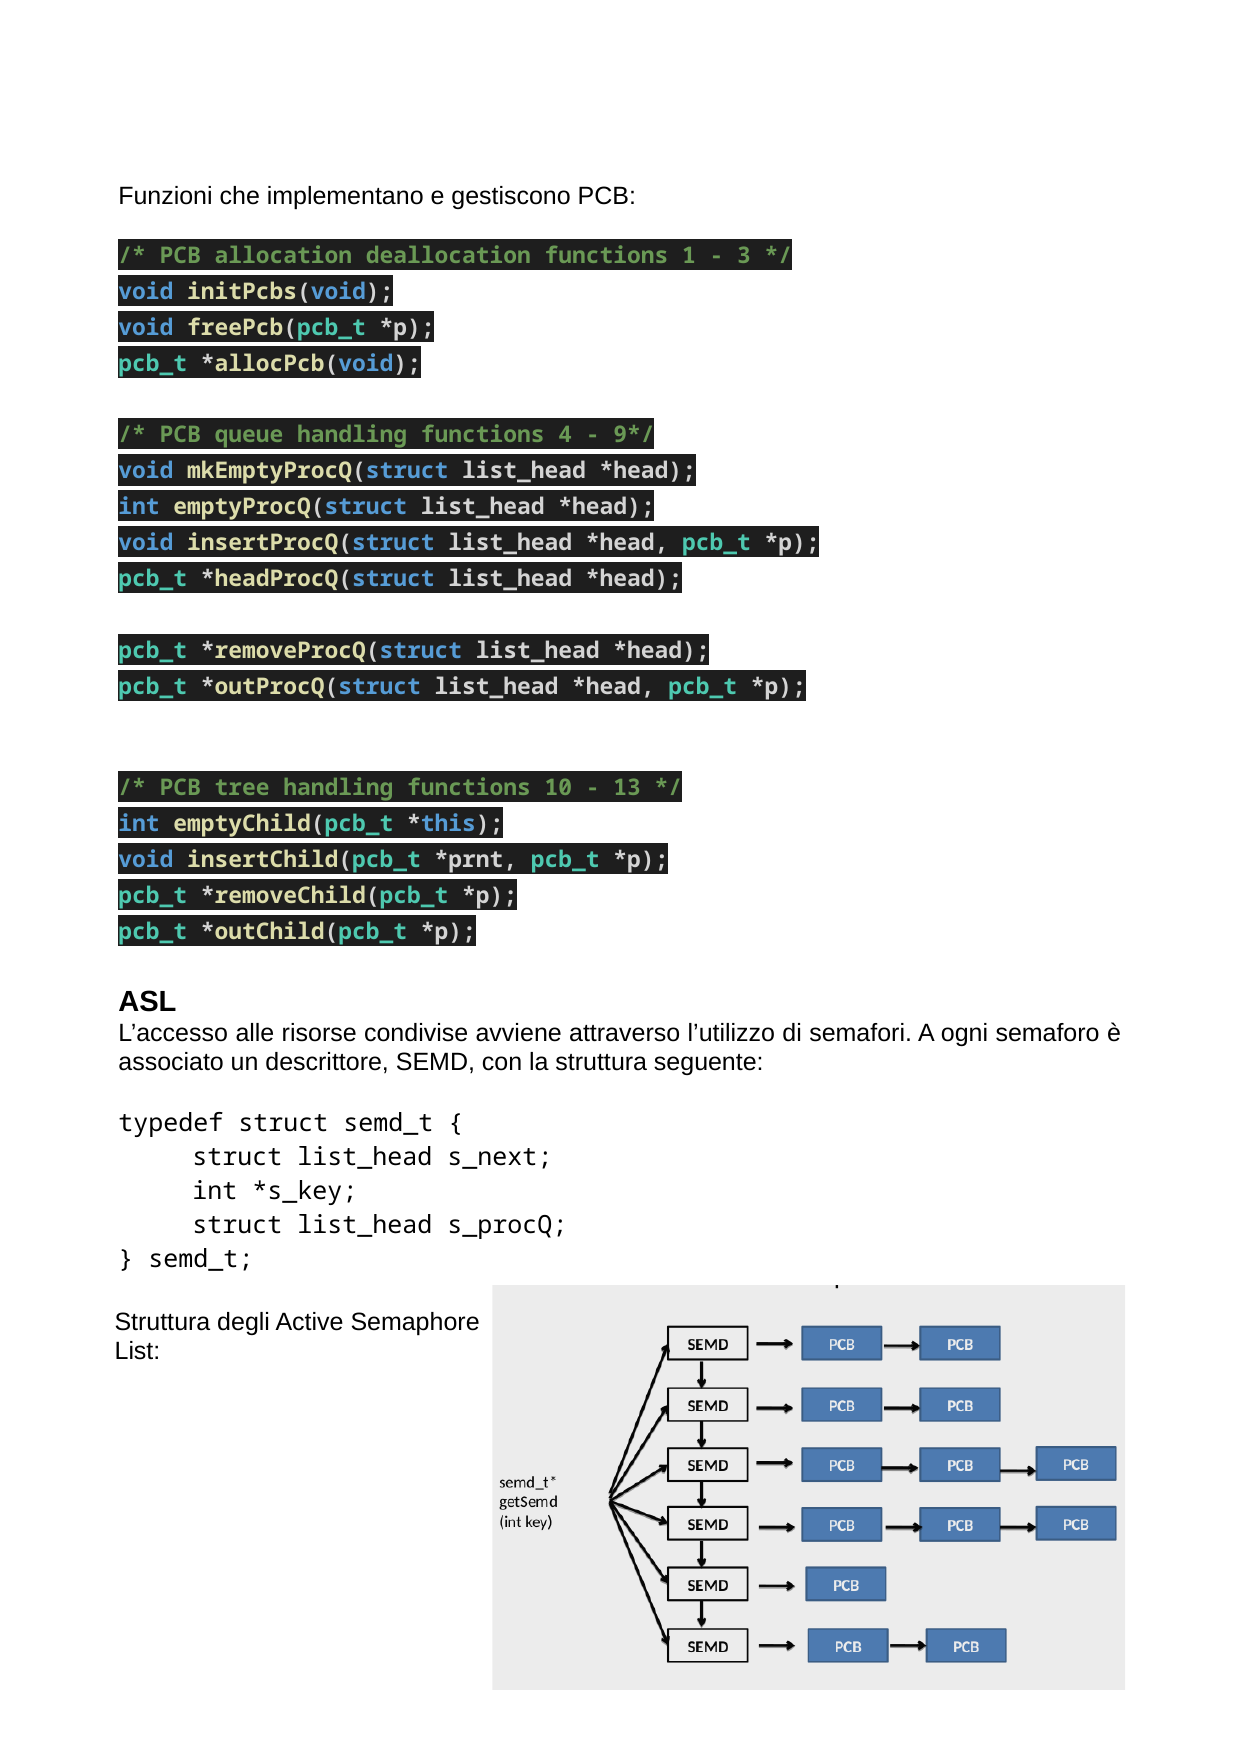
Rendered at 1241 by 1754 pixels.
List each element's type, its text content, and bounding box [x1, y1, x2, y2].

text pcb_t *outChild(pcb_t *p); [118, 915, 1122, 946]
text ASL [118, 984, 1122, 1018]
text void insertChild(pcb_t *prnt, pcb_t *p); [118, 843, 1122, 874]
text /* PCB tree handling functions 10 - 13 */ [118, 771, 1122, 802]
text int emptyProcQ(struct list_head *head); [118, 490, 1122, 521]
text } semd_t; [118, 1241, 1122, 1274]
picture [492, 1285, 1126, 1690]
text void insertProcQ(struct list_head *head, pcb_t *p); [118, 526, 1122, 557]
text void initPcbs(void); [118, 274, 1122, 306]
text void mkEmptyProcQ(struct list_head *head); [118, 454, 1122, 486]
text /* PCB allocation deallocation functions 1 - 3 */ [118, 239, 1122, 270]
text void freePcb(pcb_t *p); [118, 311, 1122, 342]
text typedef struct semd_t { [118, 1104, 1122, 1138]
text int *s_key; [118, 1172, 1122, 1206]
text pcb_t *allocPcb(void); [118, 346, 1122, 378]
text L’accesso alle risorse condivise avviene attraverso l’utilizzo di semafori. A ogni semaforo è associato un descrittore, SEMD, con la struttura seguente: [118, 1018, 1122, 1076]
text struct list_head s_next; [118, 1138, 1122, 1172]
text pcb_t *removeChild(pcb_t *p); [118, 879, 1122, 910]
text struct list_head s_procQ; [118, 1206, 1122, 1241]
text Funzioni che implementano e gestiscono PCB: [118, 181, 1122, 210]
text pcb_t *outProcQ(struct list_head *head, pcb_t *p); [118, 670, 1122, 701]
text int emptyChild(pcb_t *this); [118, 807, 1122, 838]
text pcb_t *removeProcQ(struct list_head *head); [118, 634, 1122, 665]
text pcb_t *headProcQ(struct list_head *head); [118, 562, 1122, 593]
text /* PCB queue handling functions 4 - 9*/ [118, 418, 1122, 449]
